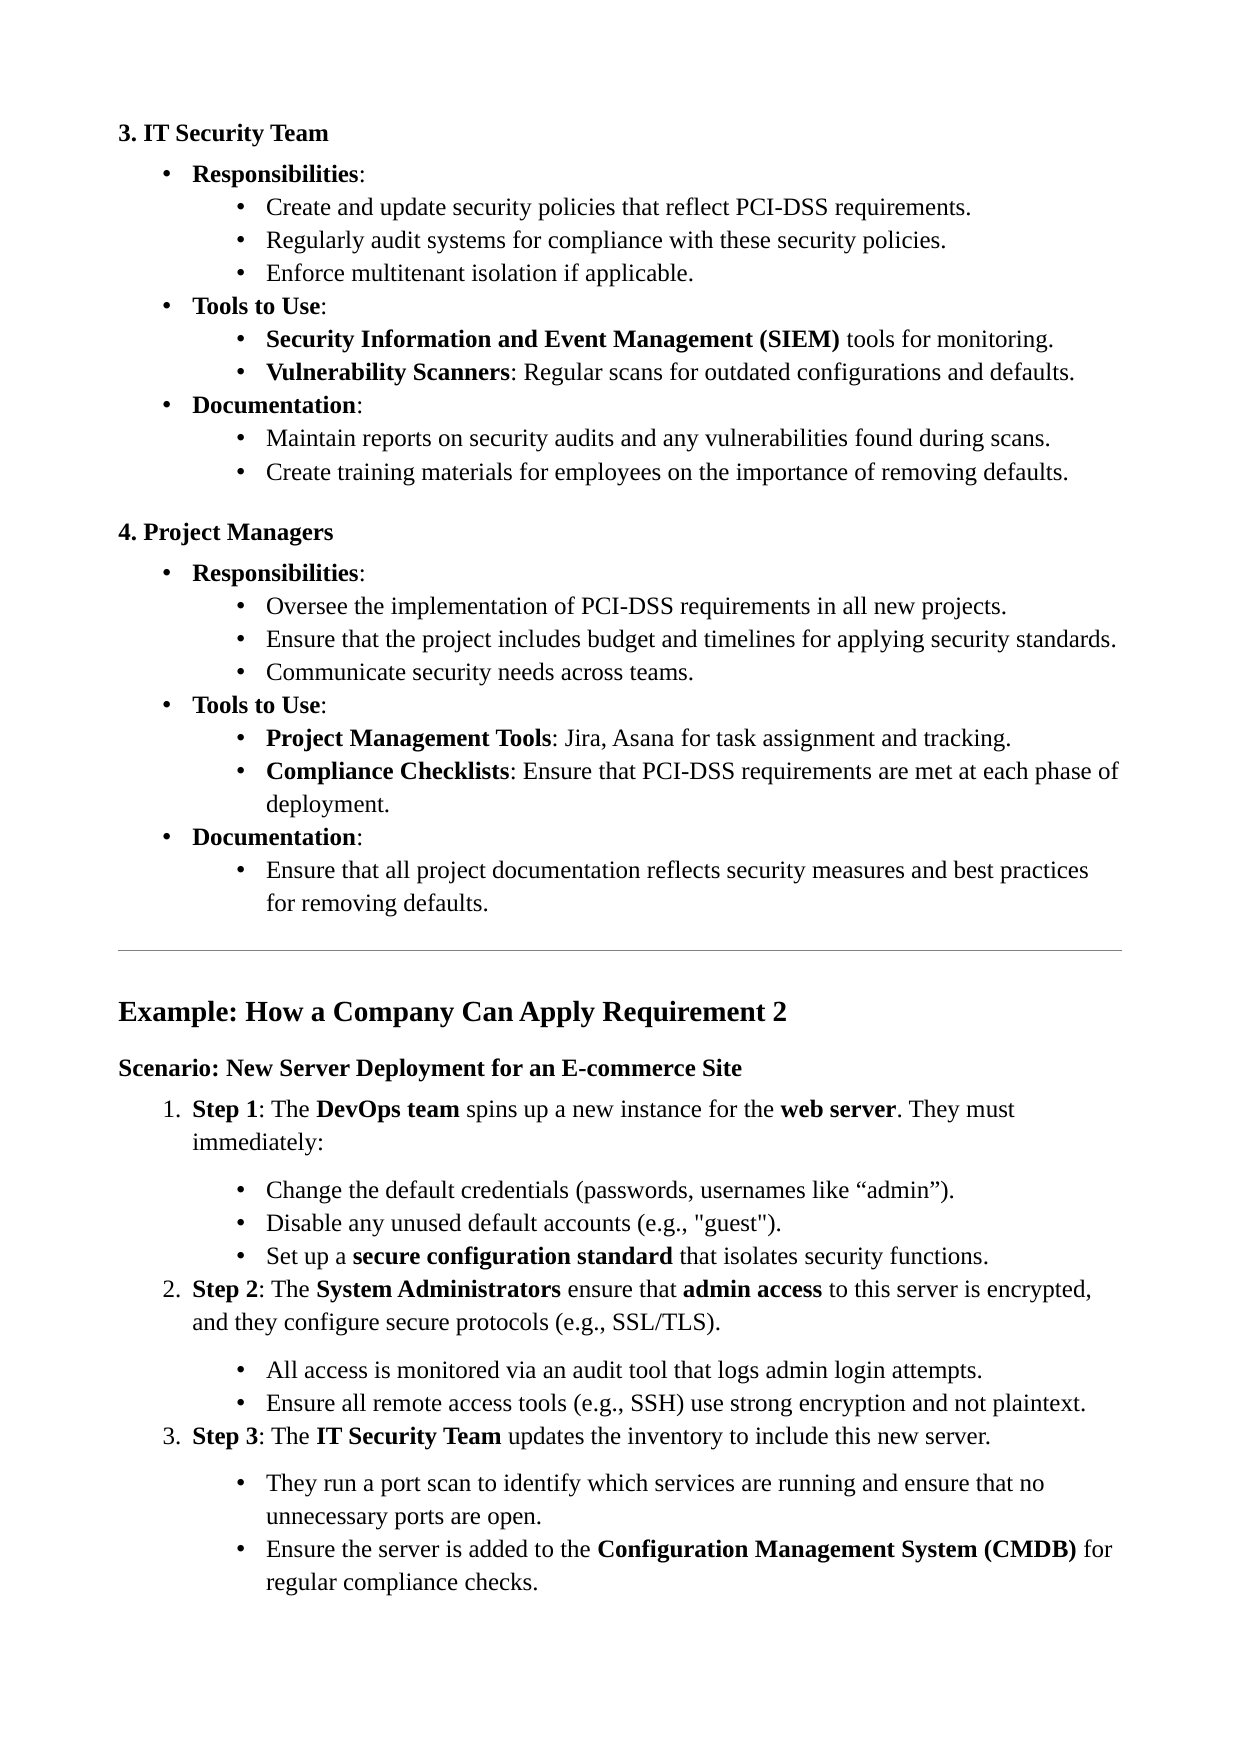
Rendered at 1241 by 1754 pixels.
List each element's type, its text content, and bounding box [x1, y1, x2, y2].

list Documentation: [162, 822, 1122, 851]
list Step 2: The System Administrators ensure that admin access to this server is encrypted, and they configure secure protocols (e.g., SSL/TLS). [162, 1274, 1122, 1336]
list Step 3: The IT Security Team updates the inventory to include this new server. [162, 1421, 1122, 1449]
list Vulnerability Scanners: Regular scans for outdated configurations and defaults. [236, 357, 1122, 386]
subtitle Scenario: New Server Deployment for an E-commerce Site [118, 1053, 1122, 1082]
list Regularly audit systems for compliance with these security policies. [236, 225, 1122, 254]
list Project Management Tools: Jira, Asana for task assignment and tracking. [236, 723, 1122, 752]
list All access is monitored via an audit tool that logs admin login attempts. [236, 1355, 1122, 1383]
list Ensure that the project includes budget and timelines for applying security standards. [236, 624, 1122, 653]
list Communicate security needs across teams. [236, 657, 1122, 686]
subtitle Example: How a Company Can Apply Requirement 2 [118, 994, 1122, 1028]
list Responsibilities: [162, 558, 1122, 587]
list Ensure all remote access tools (e.g., SSH) use strong encryption and not plaintext. [236, 1388, 1122, 1416]
list Enforce multitenant isolation if applicable. [236, 258, 1122, 287]
list Tools to Use: [162, 291, 1122, 320]
subtitle 3. IT Security Team [118, 118, 1122, 147]
list Step 1: The DevOps team spins up a new instance for the web server. They must immediately: [162, 1094, 1122, 1156]
list Ensure that all project documentation reflects security measures and best practices for removing defaults. [236, 855, 1122, 917]
list They run a port scan to identify which services are running and ensure that no unnecessary ports are open. [236, 1468, 1122, 1530]
list Oversee the implementation of PCI-DSS requirements in all new projects. [236, 591, 1122, 620]
list Tools to Use: [162, 690, 1122, 719]
list Set up a secure configuration standard that isolates security functions. [236, 1241, 1122, 1270]
list Documentation: [162, 391, 1122, 419]
list Disable any unused default accounts (e.g., "guest"). [236, 1208, 1122, 1237]
list Responsibilities: [162, 159, 1122, 188]
subtitle 4. Project Managers [118, 517, 1122, 545]
list Ensure the server is added to the Configuration Management System (CMDB) for regular compliance checks. [236, 1534, 1122, 1596]
list Create training materials for employees on the importance of removing defaults. [236, 457, 1122, 485]
list Create and update security policies that reflect PCI-DSS requirements. [236, 192, 1122, 221]
list Maintain reports on security audits and any vulnerabilities found during scans. [236, 423, 1122, 452]
list Change the default credentials (passwords, usernames like “admin”). [236, 1175, 1122, 1204]
list Compliance Checklists: Ensure that PCI-DSS requirements are met at each phase of deployment. [236, 756, 1122, 818]
list Security Information and Event Management (SIEM) tools for monitoring. [236, 324, 1122, 353]
